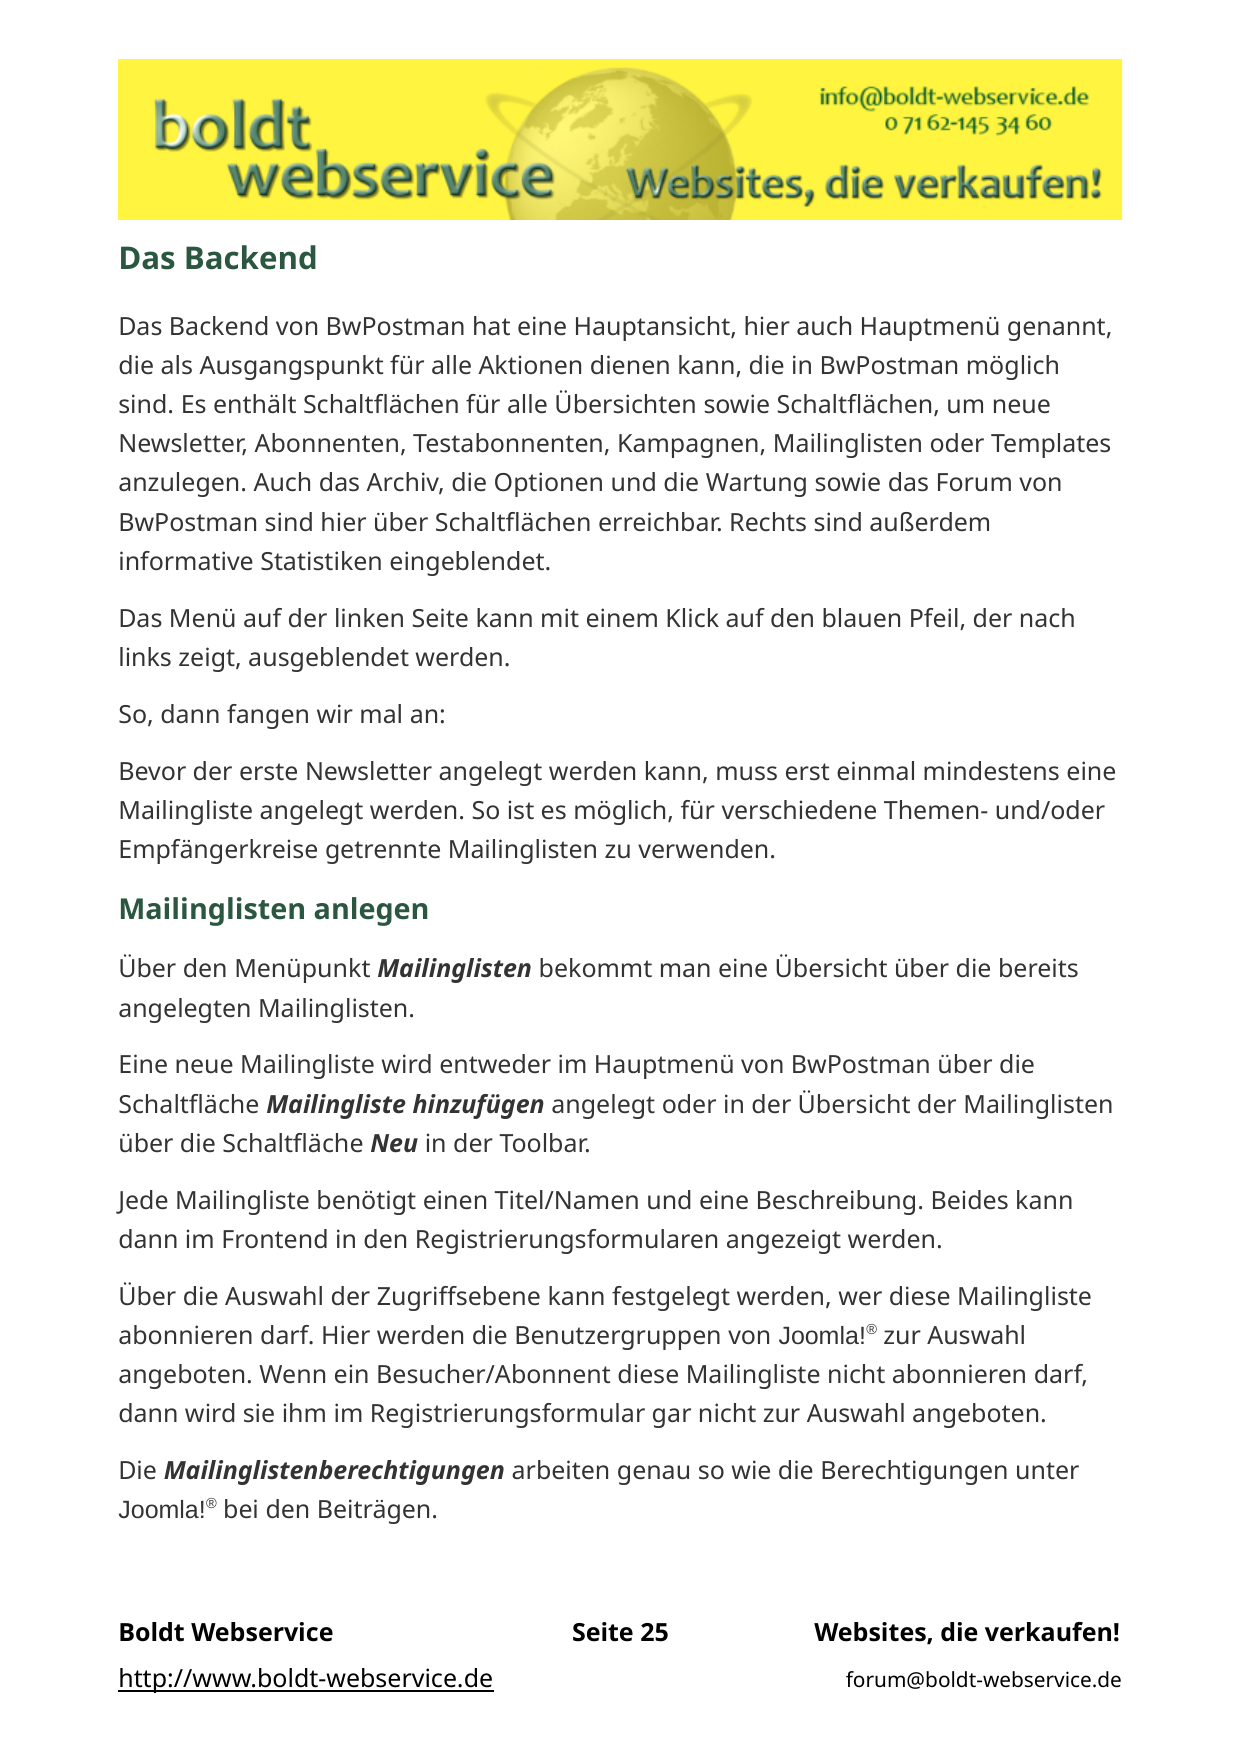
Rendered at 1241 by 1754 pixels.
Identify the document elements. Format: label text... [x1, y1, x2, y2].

picture [118, 59, 1123, 220]
text Das Menü auf der linken Seite kann mit einem Klick auf den blauen Pfeil, der nach links zeigt, ausgeblendet werden. [118, 600, 1122, 673]
subtitle Das Backend [118, 236, 1122, 279]
subtitle Mailinglisten anlegen [118, 888, 1122, 927]
text Jede Mailingliste benötigt einen Titel/Namen und eine Beschreibung. Beides kann dann im Frontend in den Registrierungsformularen angezeigt werden. [118, 1182, 1122, 1256]
text Über den Menüpunkt Mailinglisten bekommt man eine Übersicht über die bereits angelegten Mailinglisten. [118, 951, 1122, 1024]
text Die Mailinglistenberechtigungen arbeiten genau so wie die Berechtigungen unter Joomla!® bei den Beiträgen. [118, 1453, 1122, 1526]
text Eine neue Mailingliste wird entweder im Hauptmenü von BwPostman über die Schaltfläche Mailingliste hinzufügen angelegt oder in der Übersicht der Mailinglisten über die Schaltfläche Neu in der Toolbar. [118, 1047, 1122, 1159]
text Über die Auswahl der Zugriffsebene kann festgelegt werden, wer diese Mailingliste abonnieren darf. Hier werden die Benutzergruppen von Joomla!® zur Auswahl angeboten. Wenn ein Besucher/Abonnent diese Mailingliste nicht abonnieren darf, dann wird sie ihm im Registrierungsformular gar nicht zur Auswahl angeboten. [118, 1278, 1122, 1430]
text Bevor der erste Newsletter angelegt werden kann, muss erst einmal mindestens eine Mailingliste angelegt werden. So ist es möglich, für verschiedene Themen- und/oder Empfängerkreise getrennte Mailinglisten zu verwenden. [118, 753, 1122, 866]
text So, dann fangen wir mal an: [118, 696, 1122, 730]
text Das Backend von BwPostman hat eine Hauptansicht, hier auch Hauptmenü genannt, die als Ausgangspunkt für alle Aktionen dienen kann, die in BwPostman möglich sind. Es enthält Schaltflächen für alle Übersichten sowie Schaltflächen, um neue Newsletter, Abonnenten, Testabonnenten, Kampagnen, Mailinglisten oder Templates anzulegen. Auch das Archiv, die Optionen und die Wartung sowie das Forum von BwPostman sind hier über Schaltflächen erreichbar. Rechts sind außerdem informative Statistiken eingeblendet. [118, 308, 1122, 577]
